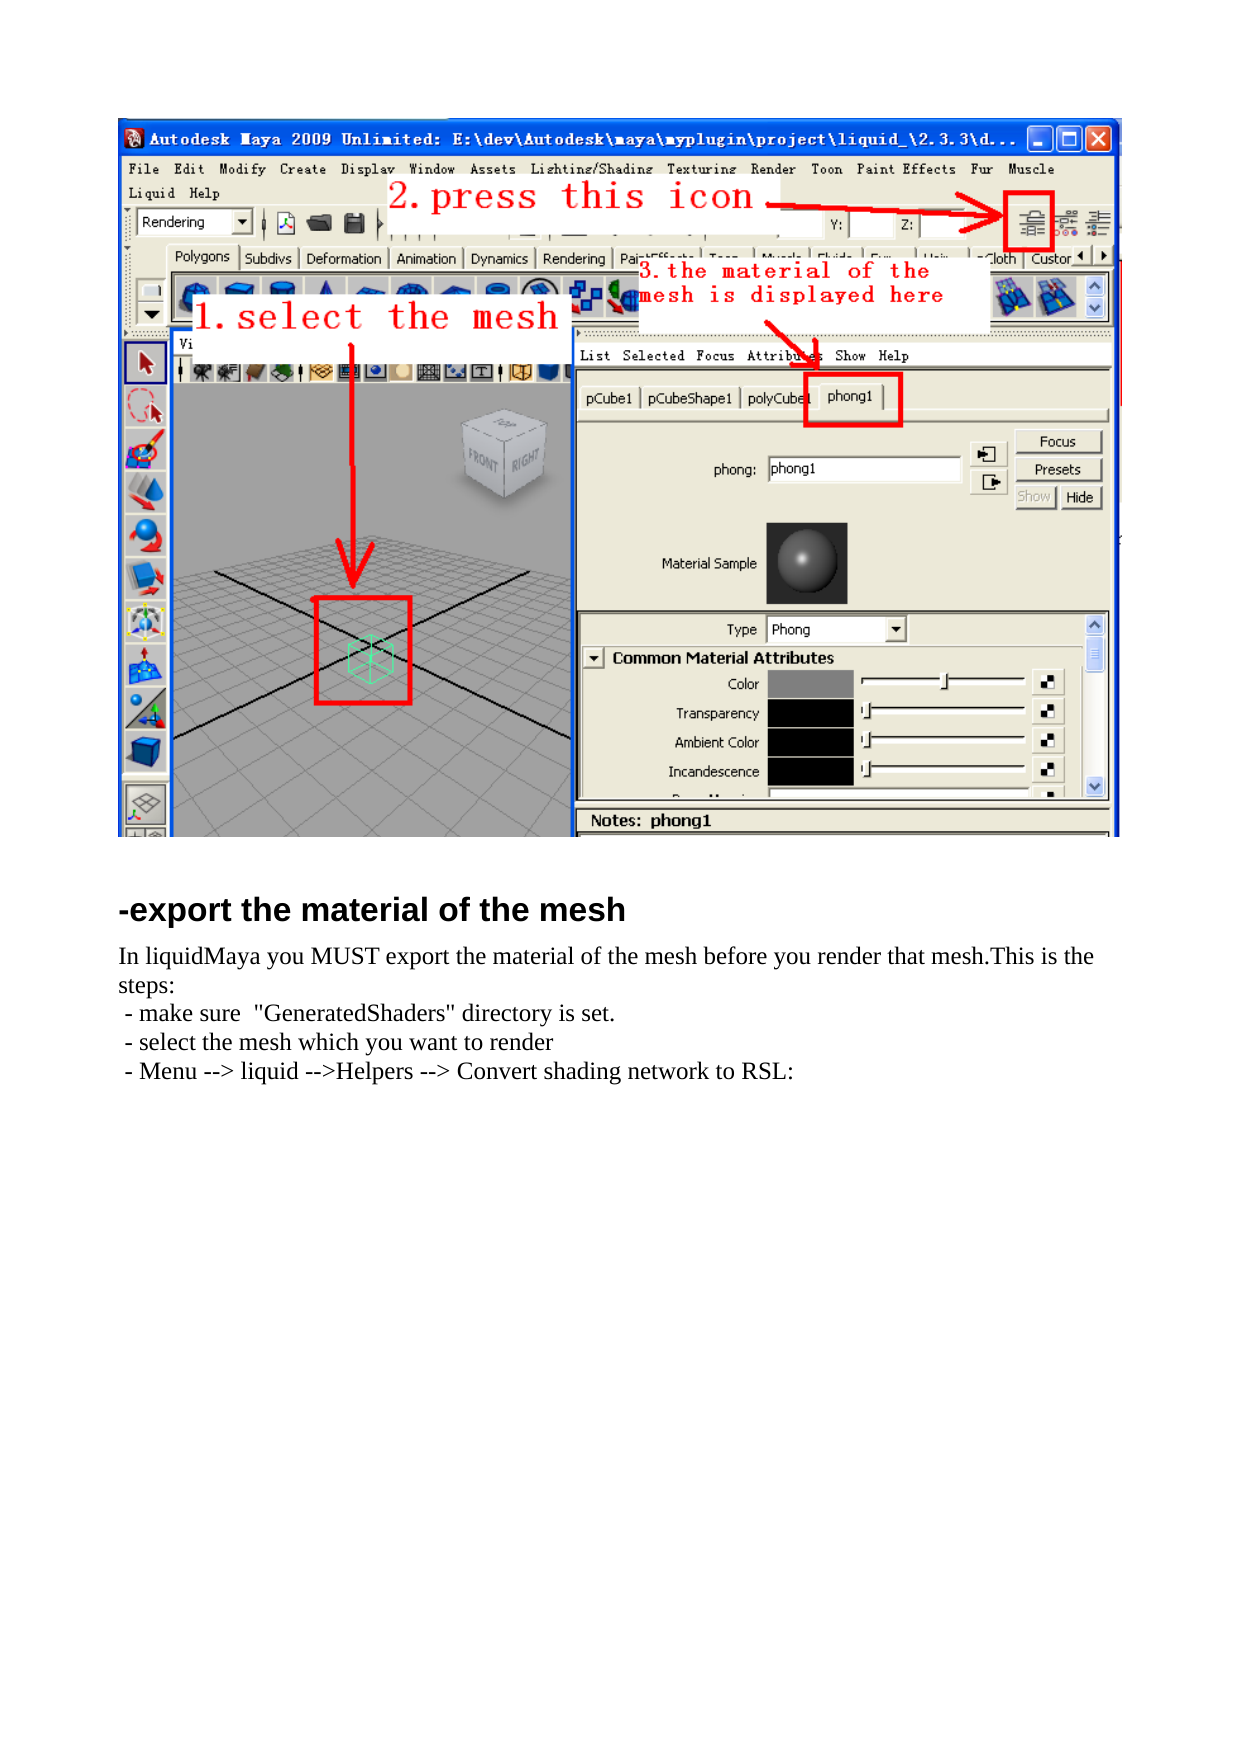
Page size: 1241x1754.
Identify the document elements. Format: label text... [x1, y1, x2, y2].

text - select the mesh which you want to render [118, 1027, 1122, 1056]
text In liquidMaya you MUST export the material of the mesh before you render that mesh.This is the steps: [118, 941, 1122, 998]
text - make sure "GeneratedShaders" directory is set. [118, 998, 1122, 1027]
subtitle -export the material of the mesh [118, 890, 1122, 928]
list - Menu --> liquid -->Helpers --> Convert shading network to RSL: [118, 1056, 1122, 1085]
